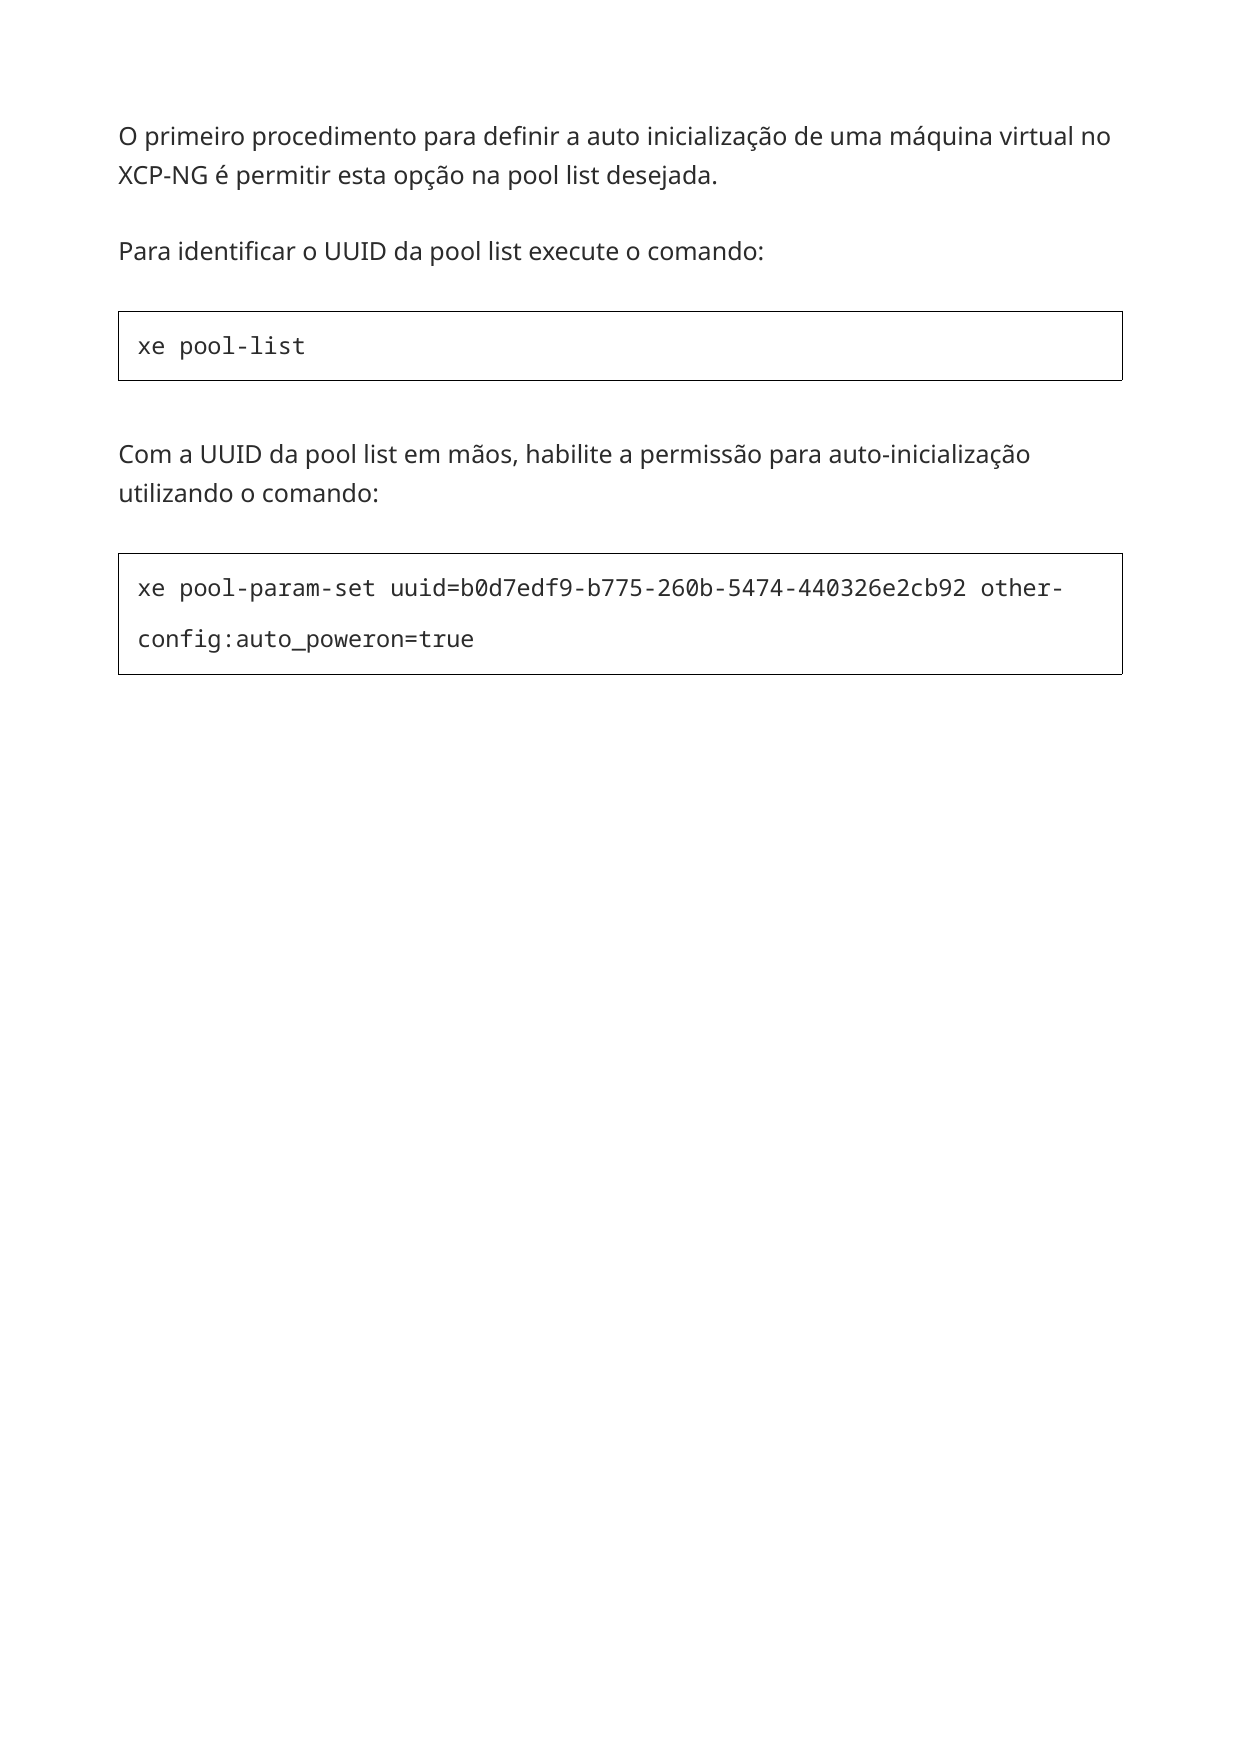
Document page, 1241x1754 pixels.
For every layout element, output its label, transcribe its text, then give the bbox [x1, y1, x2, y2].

text xe pool-list [119, 312, 1122, 380]
text xe pool-param-set uuid=b0d7edf9-b775-260b-5474-440326e2cb92 other-config:auto_poweron=true [119, 554, 1122, 674]
text Para identificar o UUID da pool list execute o comando: [118, 234, 1122, 268]
text Com a UUID da pool list em mãos, habilite a permissão para auto-inicialização utilizando o comando: [118, 437, 1122, 510]
text O primeiro procedimento para definir a auto inicialização de uma máquina virtual no XCP-NG é permitir esta opção na pool list desejada. [118, 118, 1122, 191]
